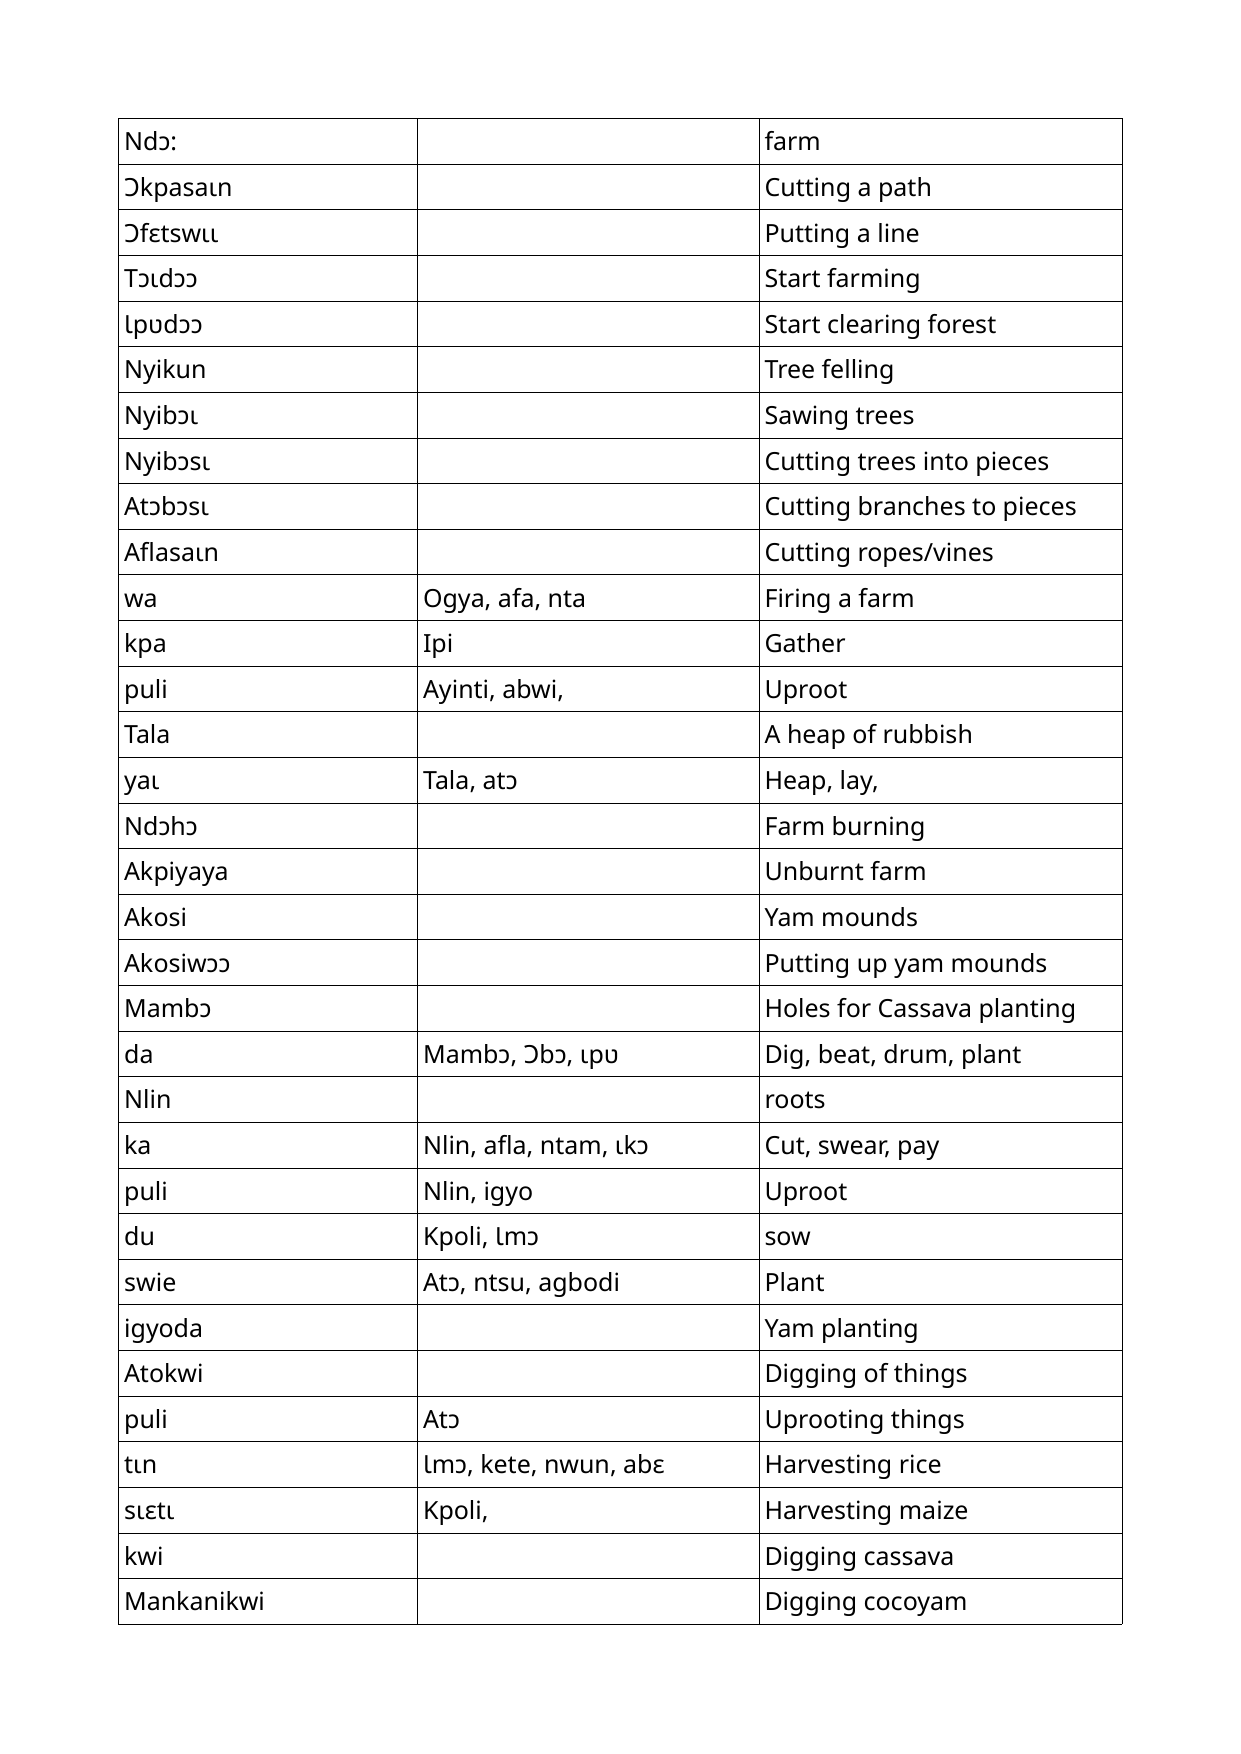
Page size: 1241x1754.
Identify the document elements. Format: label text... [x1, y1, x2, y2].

table_header Ndɔ: [119, 119, 417, 164]
table_cell igyoda [119, 1305, 417, 1350]
table_cell Cutting ropes/vines [760, 530, 1122, 574]
table_cell Uprooting things [760, 1397, 1122, 1441]
table_cell tɩn [119, 1442, 417, 1487]
table_cell Ayinti, abwi, [418, 667, 759, 711]
table_cell Ɩpʋdɔɔ [119, 302, 417, 346]
table_cell [418, 1579, 759, 1624]
table_cell Uproot [760, 667, 1122, 711]
table_cell Start farming [760, 256, 1122, 301]
table_cell Digging cassava [760, 1534, 1122, 1578]
table_cell Aflasaɩn [119, 530, 417, 574]
table_cell Cutting branches to pieces [760, 484, 1122, 529]
table_cell [418, 849, 759, 894]
table_cell [418, 1534, 759, 1578]
table_cell Nyikun [119, 347, 417, 392]
table_cell Digging cocoyam [760, 1579, 1122, 1624]
table_cell puli [119, 1169, 417, 1213]
table_cell [418, 393, 759, 437]
table_cell Uproot [760, 1169, 1122, 1213]
table_cell puli [119, 667, 417, 711]
table_cell swie [119, 1260, 417, 1304]
table_cell Unburnt farm [760, 849, 1122, 894]
table_cell Start clearing forest [760, 302, 1122, 346]
table_cell Ɩmɔ, kete, nwun, abɛ [418, 1442, 759, 1487]
table_cell Ipi [418, 621, 759, 666]
table_cell puli [119, 1397, 417, 1441]
table_cell [418, 347, 759, 392]
table_cell Ɔkpasaɩn [119, 165, 417, 209]
table_cell Cutting trees into pieces [760, 439, 1122, 483]
table_cell Tree felling [760, 347, 1122, 392]
table_cell Yam planting [760, 1305, 1122, 1350]
table_cell Gather [760, 621, 1122, 666]
table_cell [418, 804, 759, 848]
table_cell Mankanikwi [119, 1579, 417, 1624]
table_cell Tala, atɔ [418, 758, 759, 802]
table_cell [418, 1305, 759, 1350]
table_cell Sawing trees [760, 393, 1122, 437]
table_cell Cut, swear, pay [760, 1123, 1122, 1167]
table_cell [418, 530, 759, 574]
table_cell Atɔ [418, 1397, 759, 1441]
table_cell Atokwi [119, 1351, 417, 1396]
table_cell da [119, 1032, 417, 1076]
table_cell Plant [760, 1260, 1122, 1304]
table_cell wa [119, 575, 417, 620]
table_cell Firing a farm [760, 575, 1122, 620]
table_cell sɩɛtɩ [119, 1488, 417, 1532]
table_cell Putting a line [760, 210, 1122, 255]
table_cell Nlin, afla, ntam, ɩkɔ [418, 1123, 759, 1167]
table_cell A heap of rubbish [760, 712, 1122, 757]
table_cell Dig, beat, drum, plant [760, 1032, 1122, 1076]
table_cell Yam mounds [760, 895, 1122, 939]
table_cell Ogya, afa, nta [418, 575, 759, 620]
table_cell Ɔfɛtswɩɩ [119, 210, 417, 255]
table_cell Harvesting maize [760, 1488, 1122, 1532]
table_cell ka [119, 1123, 417, 1167]
table_cell kwi [119, 1534, 417, 1578]
table_cell Kpoli, Ɩmɔ [418, 1214, 759, 1259]
table_header [418, 119, 759, 164]
table_cell [418, 210, 759, 255]
table_cell Putting up yam mounds [760, 940, 1122, 985]
table_cell Cutting a path [760, 165, 1122, 209]
table_cell Digging of things [760, 1351, 1122, 1396]
table_cell Mambɔ, Ɔbɔ, ɩpʋ [418, 1032, 759, 1076]
table_cell [418, 940, 759, 985]
table_cell [418, 986, 759, 1031]
table_cell yaɩ [119, 758, 417, 802]
table_cell Kpoli, [418, 1488, 759, 1532]
table_cell Akpiyaya [119, 849, 417, 894]
table_cell kpa [119, 621, 417, 666]
table_cell Mambɔ [119, 986, 417, 1031]
table_cell Atɔbɔsɩ [119, 484, 417, 529]
table_cell Tala [119, 712, 417, 757]
table_cell Tɔɩdɔɔ [119, 256, 417, 301]
table_cell [418, 256, 759, 301]
table_cell [418, 439, 759, 483]
table_cell [418, 895, 759, 939]
table_cell Holes for Cassava planting [760, 986, 1122, 1031]
table_cell Heap, lay, [760, 758, 1122, 802]
table_cell [418, 1077, 759, 1122]
table_cell [418, 302, 759, 346]
table_cell sow [760, 1214, 1122, 1259]
table_cell roots [760, 1077, 1122, 1122]
table_cell Nlin, igyo [418, 1169, 759, 1213]
table_cell Nyibɔɩ [119, 393, 417, 437]
table_cell Akosi [119, 895, 417, 939]
table_cell Ndɔhɔ [119, 804, 417, 848]
table_cell du [119, 1214, 417, 1259]
table_cell Farm burning [760, 804, 1122, 848]
table_cell [418, 712, 759, 757]
table_header farm [760, 119, 1122, 164]
table_cell [418, 165, 759, 209]
table_cell Nlin [119, 1077, 417, 1122]
table_cell [418, 1351, 759, 1396]
table_cell Nyibɔsɩ [119, 439, 417, 483]
table_cell Akosiwɔɔ [119, 940, 417, 985]
table_cell Harvesting rice [760, 1442, 1122, 1487]
table_cell [418, 484, 759, 529]
table_cell Atɔ, ntsu, agbodi [418, 1260, 759, 1304]
